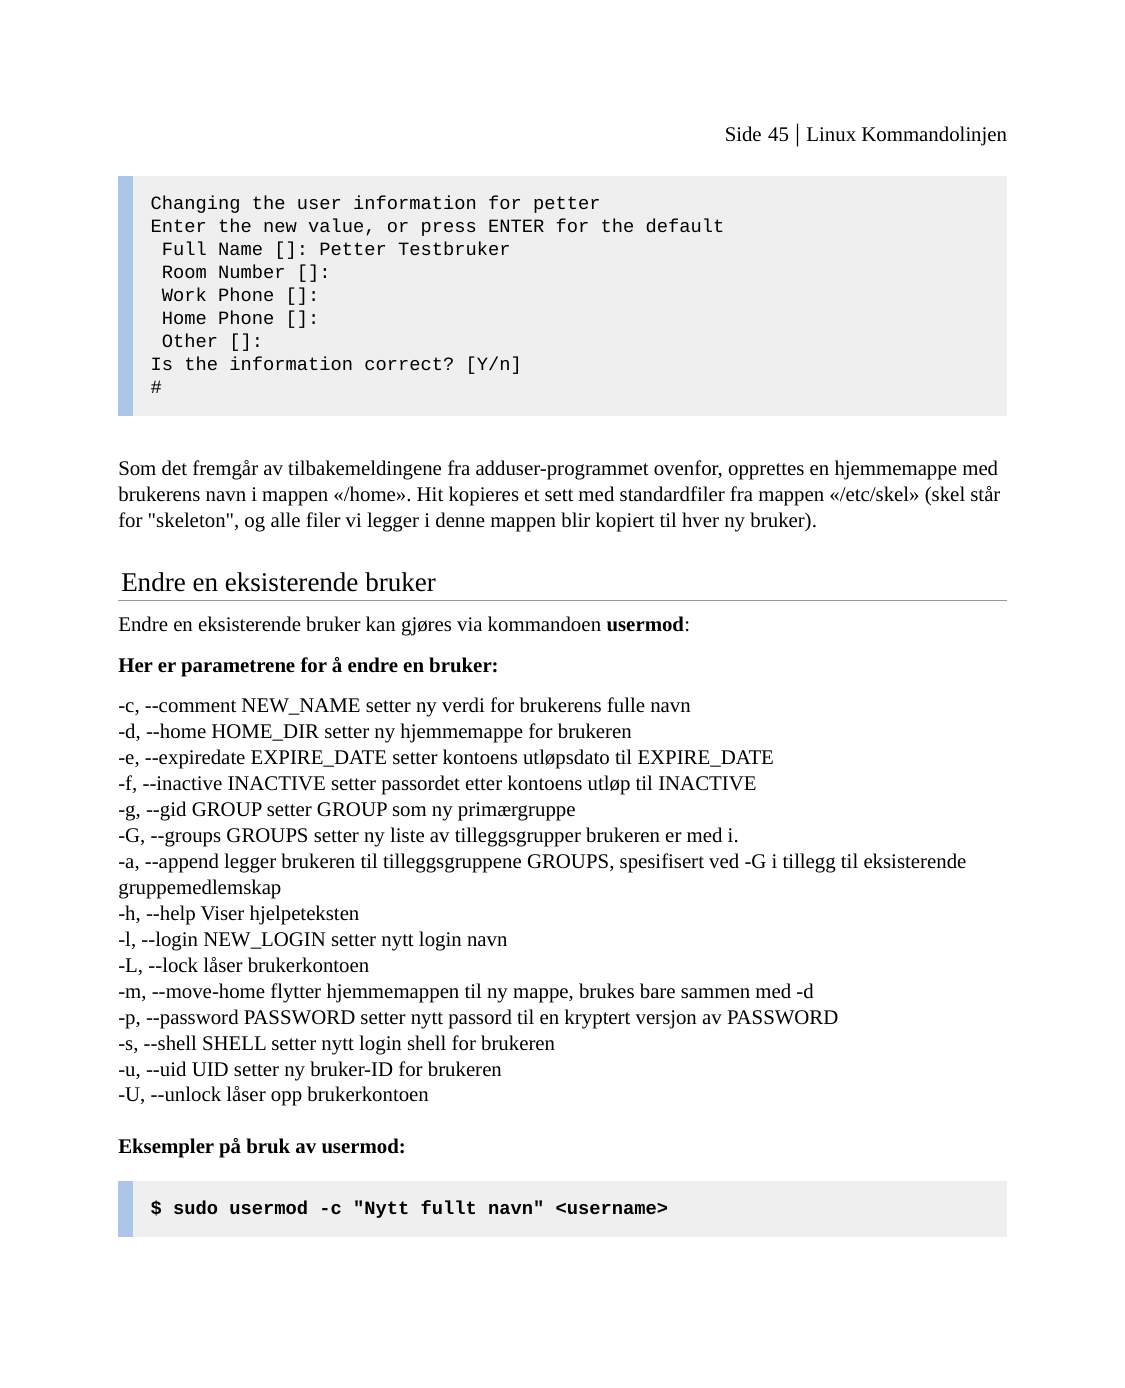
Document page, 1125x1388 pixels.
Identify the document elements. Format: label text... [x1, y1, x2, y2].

text Is the information correct? [Y/n] [133, 337, 1007, 360]
text Som det fremgår av tilbakemeldingene fra adduser-programmet ovenfor, opprettes en hjemmemappe med brukerens navn i mappen «/home». Hit kopieres et sett med standardfiler fra mappen «/etc/skel» (skel står for "skeleton", og alle filer vi legger i denne mappen blir kopiert til hver ny bruker). [118, 430, 1007, 532]
text Home Phone []: [133, 291, 1007, 314]
text Full Name []: Petter Testbruker [133, 222, 1007, 245]
subtitle Endre en eksisterende bruker [118, 563, 1007, 600]
text Enter the new value, or press ENTER for the default [133, 199, 1007, 222]
text Other []: [133, 314, 1007, 337]
text Her er parametrene for å endre en bruker: [118, 653, 1007, 677]
text Endre en eksisterende bruker kan gjøres via kommandoen usermod: [118, 612, 1007, 636]
text Room Number []: [133, 245, 1007, 268]
text -c, --comment NEW_NAME setter ny verdi for brukerens fulle navn -d, --home HOME_DIR setter ny hjemmemappe for brukeren -e, --expiredate EXPIRE_DATE setter kontoens utløpsdato til EXPIRE_DATE -f, --inactive INACTIVE setter passordet etter kontoens utløp til INACTIVE -g, --gid GROUP setter GROUP som ny primærgruppe -G, --groups GROUPS setter ny liste av tilleggsgrupper brukeren er med i. -a, --append legger brukeren til tilleggsgruppene GROUPS, spesifisert ved -G i tillegg til eksisterende gruppemedlemskap -h, --help Viser hjelpeteksten -l, --login NEW_LOGIN setter nytt login navn -L, --lock låser brukerkontoen -m, --move-home flytter hjemmemappen til ny mappe, brukes bare sammen med -d -p, --password PASSWORD setter nytt passord til en kryptert versjon av PASSWORD -s, --shell SHELL setter nytt login shell for brukeren -u, --uid UID setter ny bruker-ID for brukeren -U, --unlock låser opp brukerkontoen Eksempler på bruk av usermod: [118, 693, 1007, 1158]
text Changing the user information for petter [133, 176, 1007, 199]
text # [133, 360, 1007, 416]
text $ sudo usermod -c "Nytt fullt navn" <username> [133, 1181, 1007, 1237]
text Work Phone []: [133, 268, 1007, 291]
